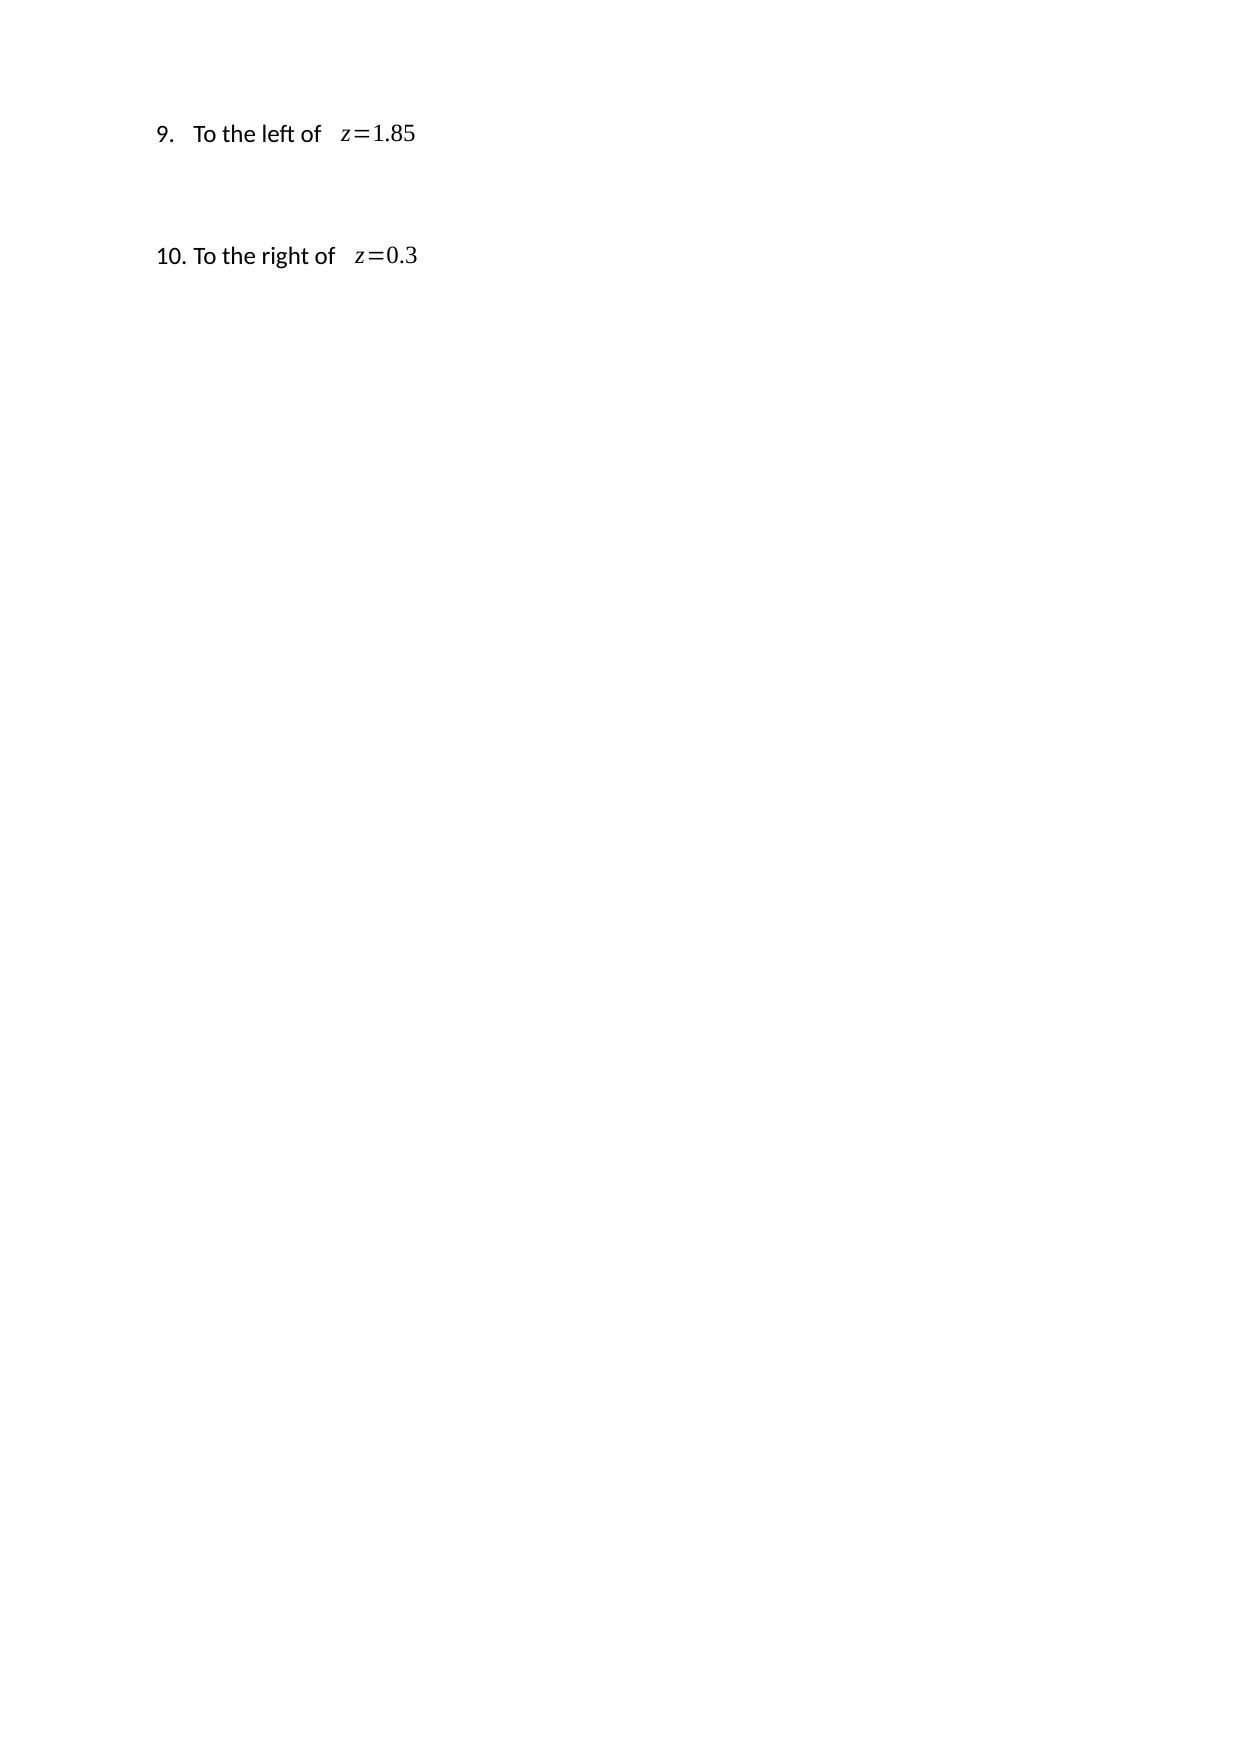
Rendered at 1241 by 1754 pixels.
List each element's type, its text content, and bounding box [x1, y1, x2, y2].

list To the right of [156, 240, 1122, 271]
list To the left of [156, 118, 1122, 149]
